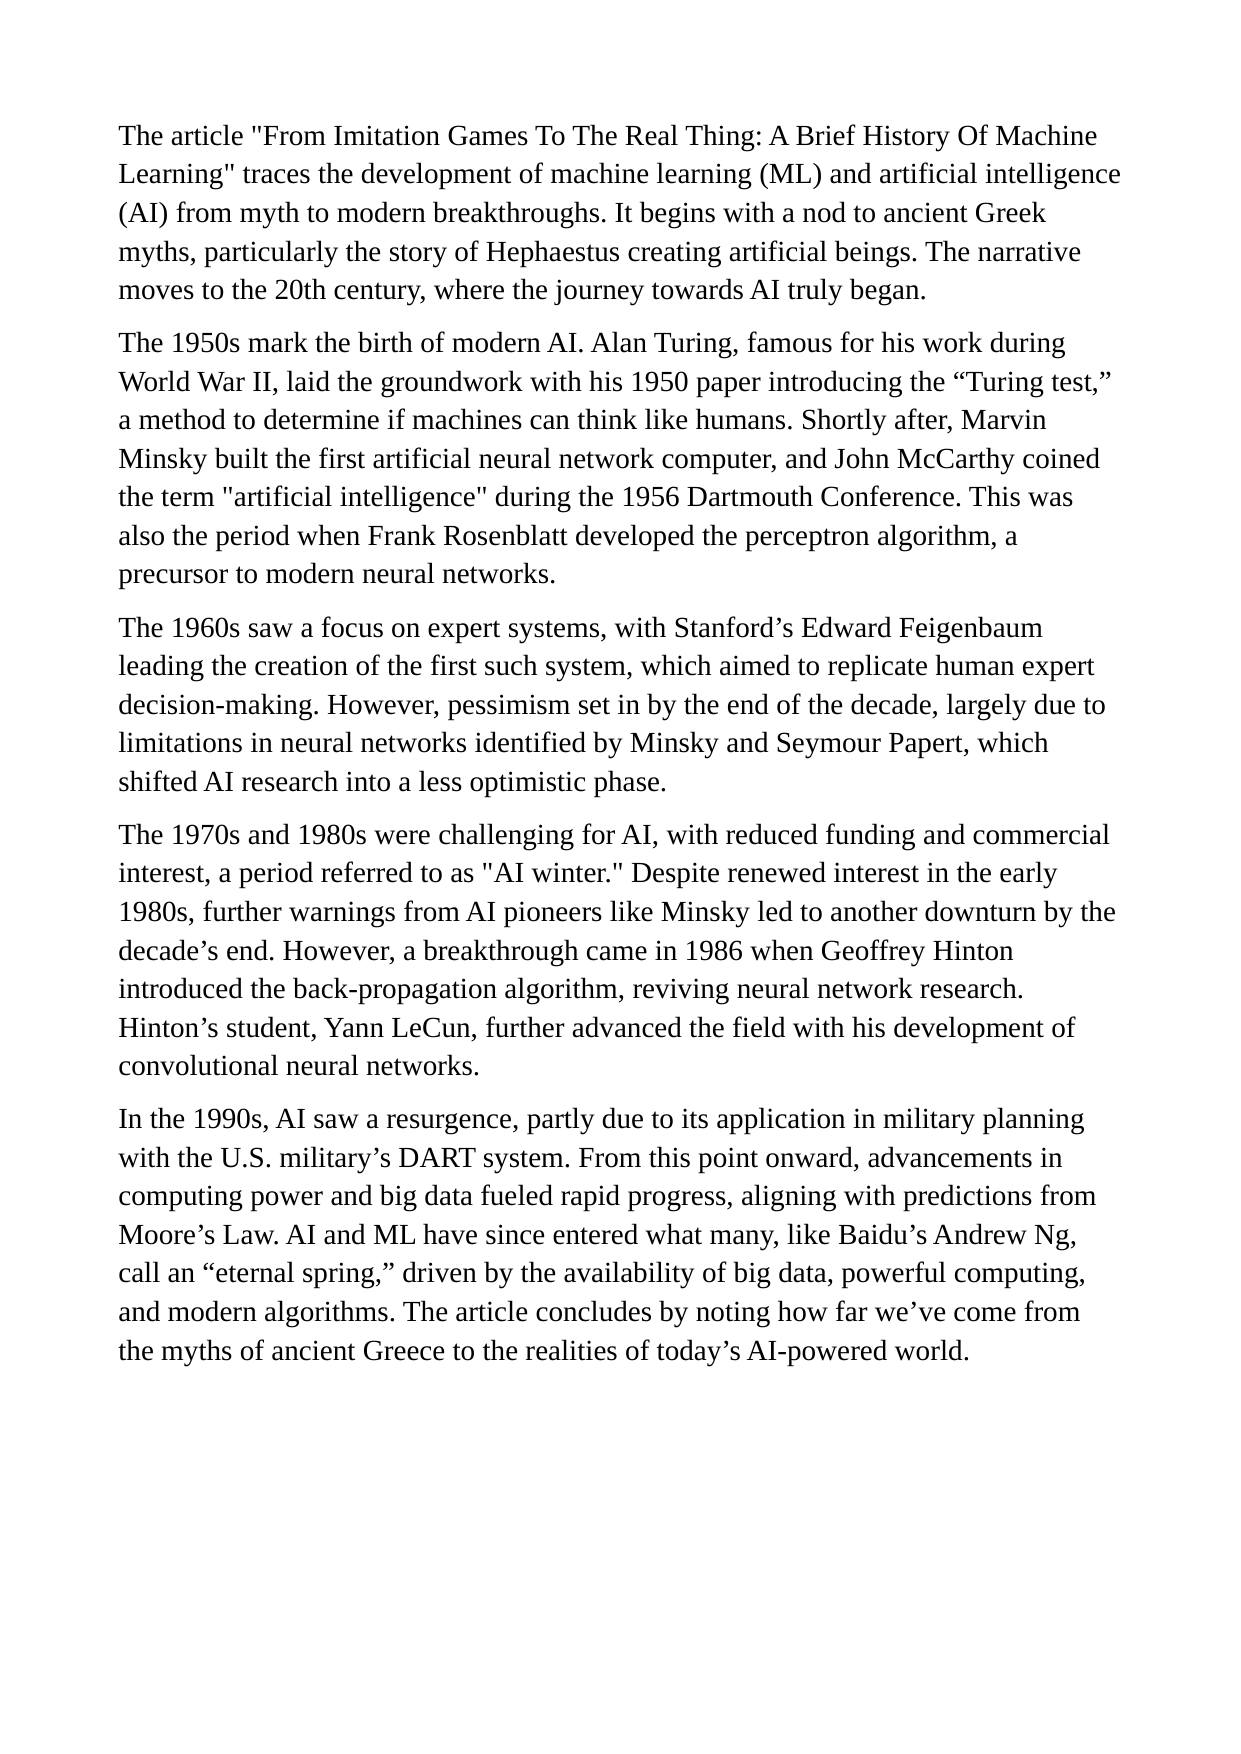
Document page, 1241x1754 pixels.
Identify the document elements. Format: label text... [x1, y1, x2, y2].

text The article "From Imitation Games To The Real Thing: A Brief History Of Machine Learning" traces the development of machine learning (ML) and artificial intelligence (AI) from myth to modern breakthroughs. It begins with a nod to ancient Greek myths, particularly the story of Hephaestus creating artificial beings. The narrative moves to the 20th century, where the journey towards AI truly began. [118, 118, 1122, 306]
text In the 1990s, AI saw a resurgence, partly due to its application in military planning with the U.S. military’s DART system. From this point onward, advancements in computing power and big data fueled rapid progress, aligning with predictions from Moore’s Law. AI and ML have since entered what many, like Baidu’s Andrew Ng, call an “eternal spring,” driven by the availability of big data, powerful computing, and modern algorithms. The article concludes by noting how far we’ve come from the myths of ancient Greece to the realities of today’s AI-powered world. [118, 1101, 1122, 1366]
text The 1960s saw a focus on expert systems, with Stanford’s Edward Feigenbaum leading the creation of the first such system, which aimed to replicate human expert decision-making. However, pessimism set in by the end of the decade, largely due to limitations in neural networks identified by Minsky and Seymour Papert, which shifted AI research into a less optimistic phase. [118, 610, 1122, 797]
text The 1970s and 1980s were challenging for AI, with reduced funding and commercial interest, a period referred to as "AI winter." Despite renewed interest in the early 1980s, further warnings from AI pioneers like Minsky led to another downturn by the decade’s end. However, a breakthrough came in 1986 when Geoffrey Hinton introduced the back-propagation algorithm, reviving neural network research. Hinton’s student, Yann LeCun, further advanced the field with his development of convolutional neural networks. [118, 817, 1122, 1082]
text The 1950s mark the birth of modern AI. Alan Turing, famous for his work during World War II, laid the groundwork with his 1950 paper introducing the “Turing test,” a method to determine if machines can think like humans. Shortly after, Marvin Minsky built the first artificial neural network computer, and John McCarthy coined the term "artificial intelligence" during the 1956 Dartmouth Conference. This was also the period when Frank Rosenblatt developed the perceptron algorithm, a precursor to modern neural networks. [118, 325, 1122, 590]
